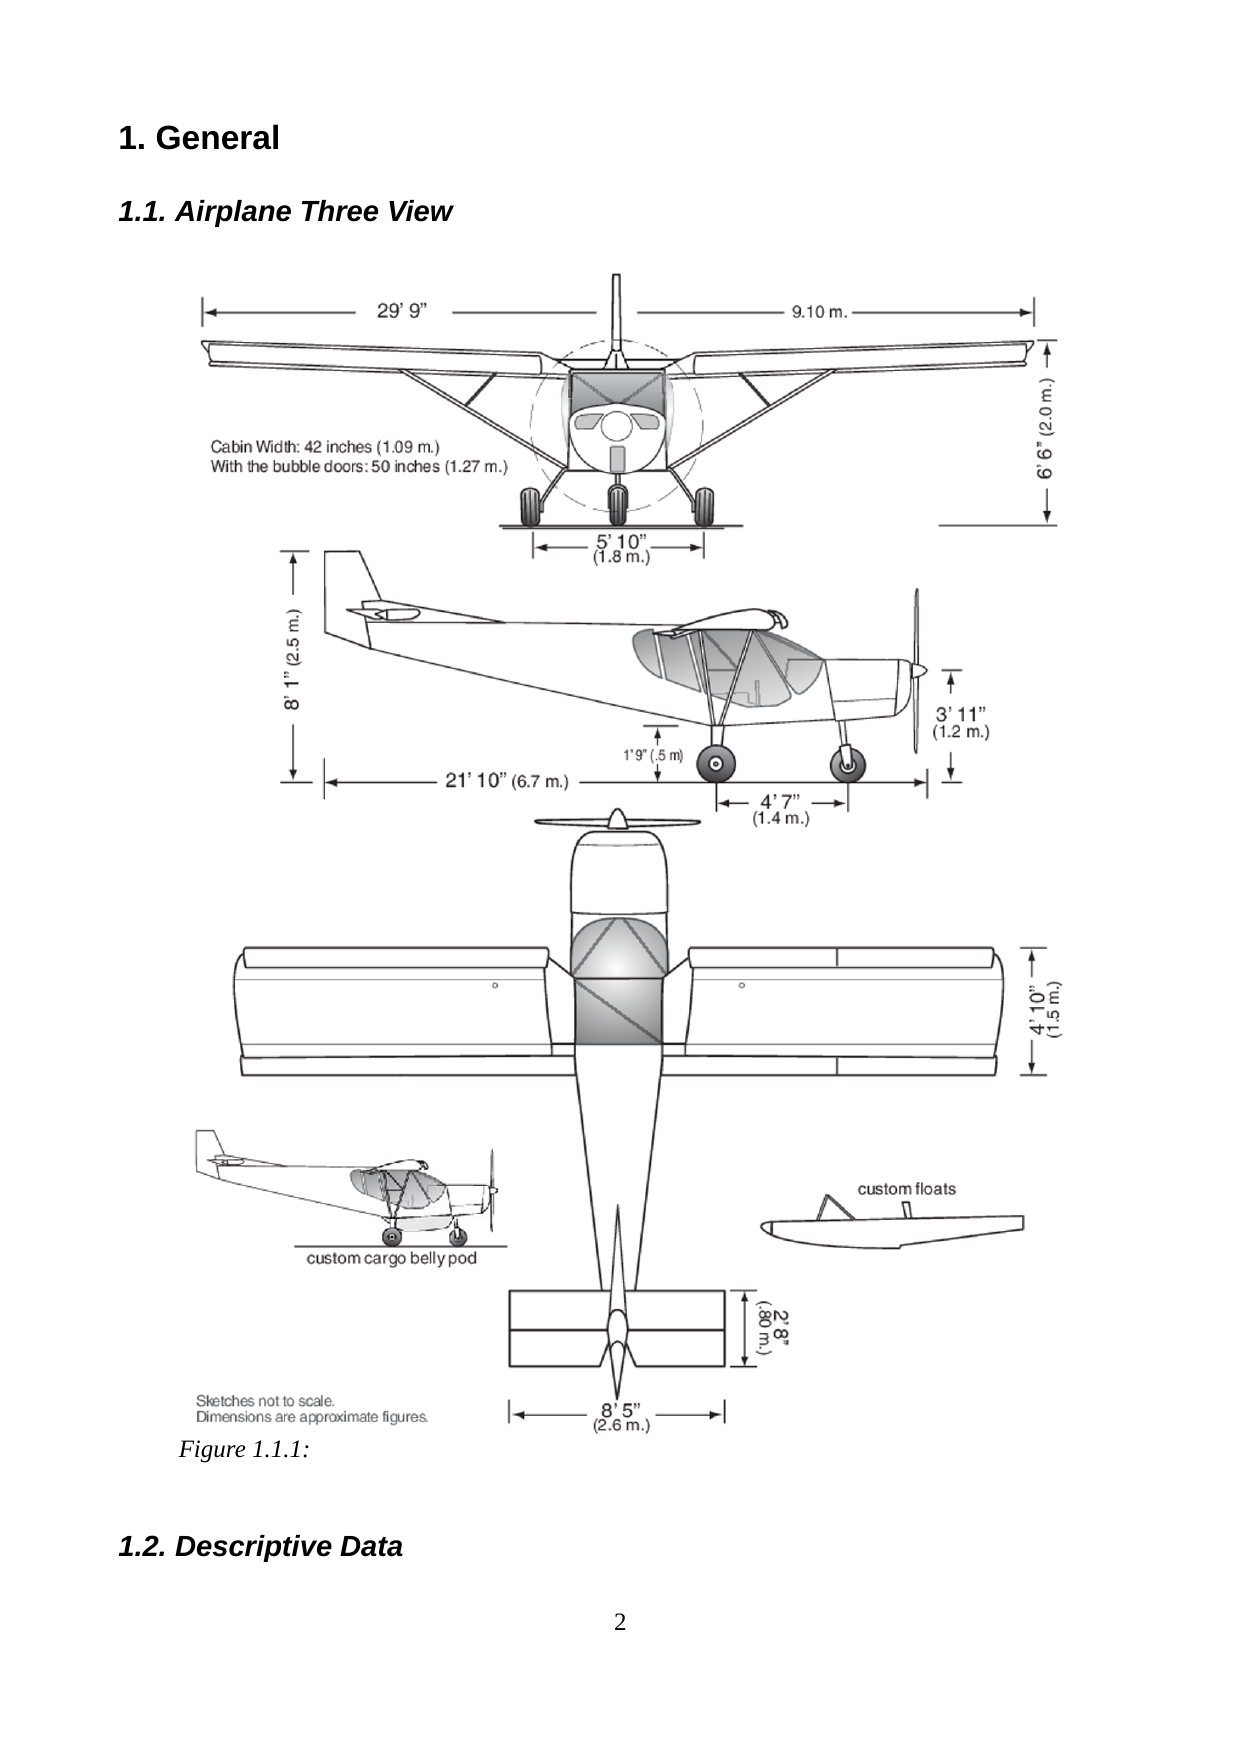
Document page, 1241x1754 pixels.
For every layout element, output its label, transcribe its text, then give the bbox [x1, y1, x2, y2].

text Figure 1.1.1: [172, 1434, 1068, 1463]
subtitle General [118, 118, 1122, 157]
subtitle Airplane Three View [118, 194, 1122, 228]
subtitle Descriptive Data [118, 1529, 1122, 1562]
